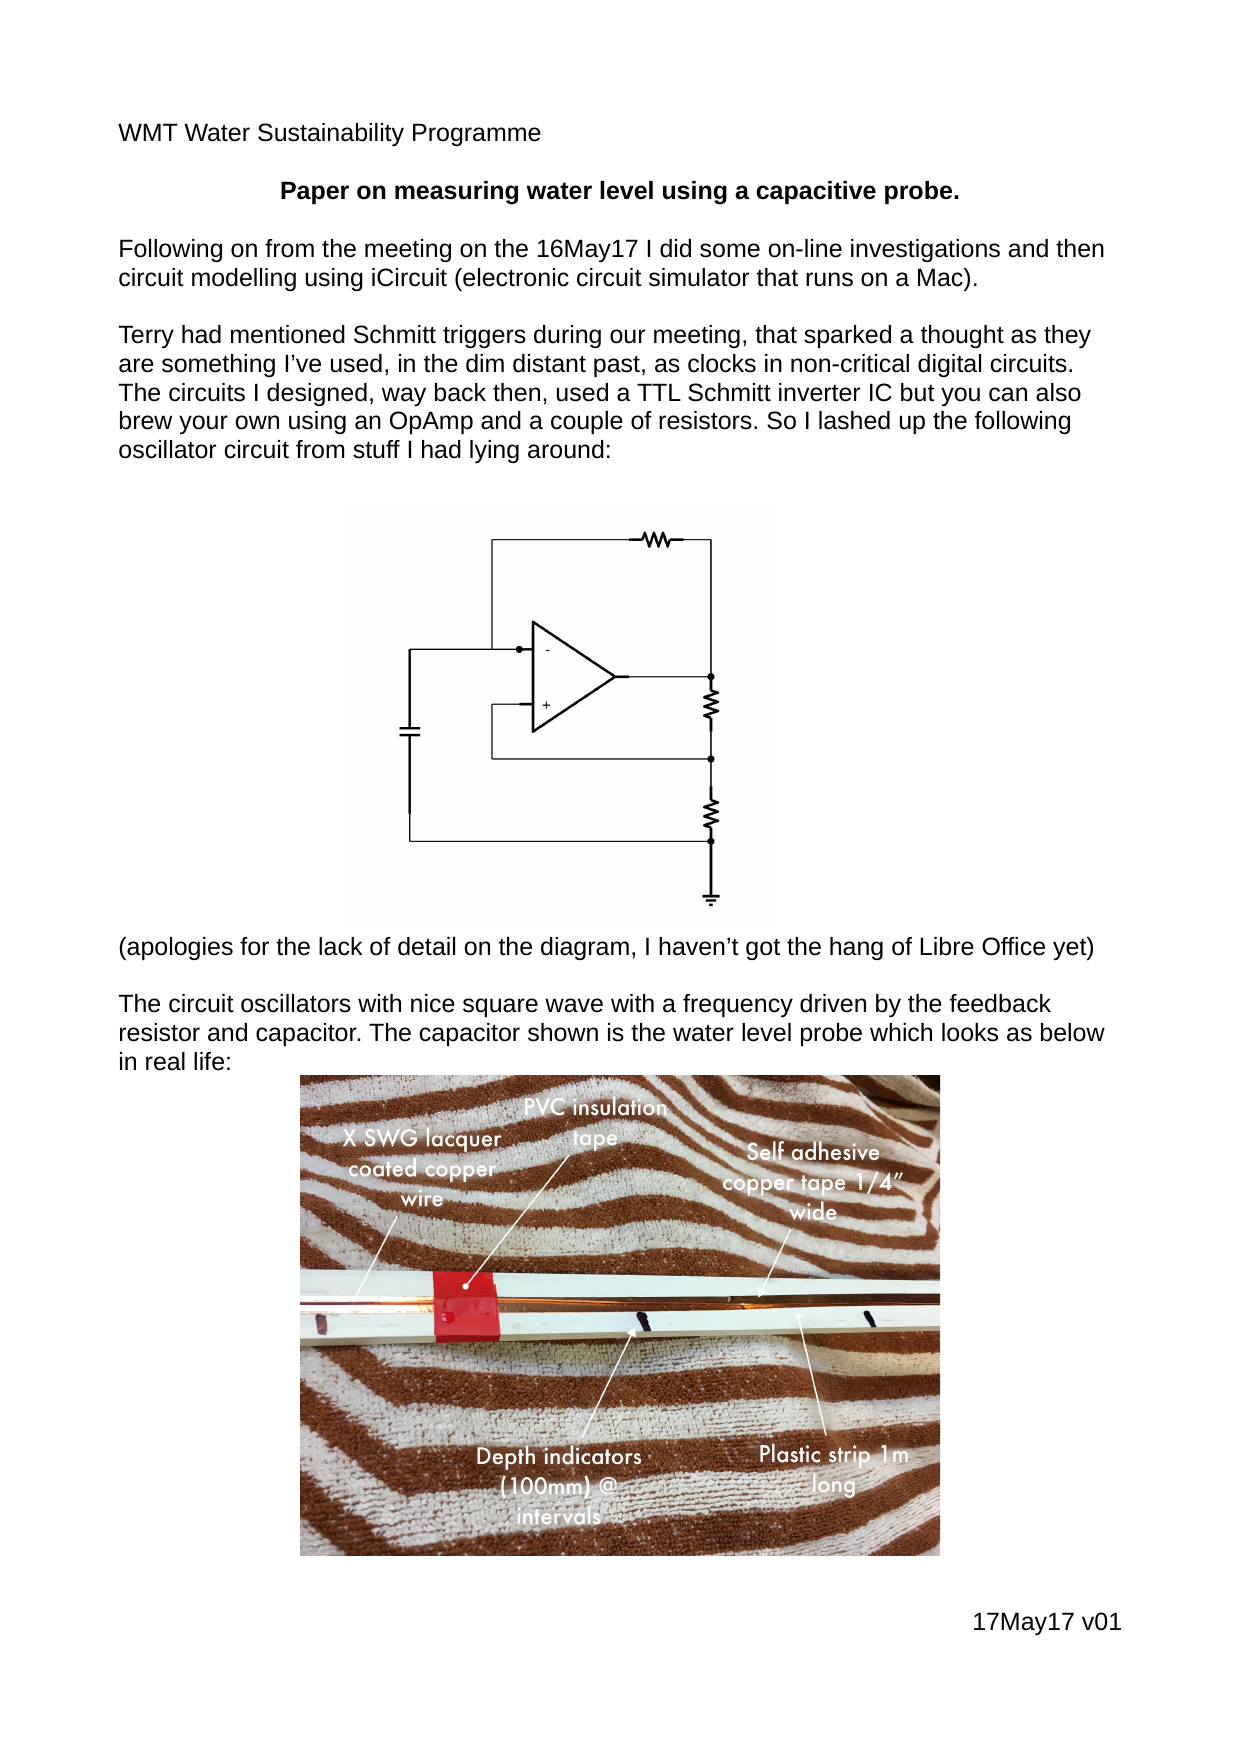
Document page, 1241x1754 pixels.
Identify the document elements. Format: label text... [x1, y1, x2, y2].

picture [300, 1075, 941, 1556]
text (apologies for the lack of detail on the diagram, I haven’t got the hang of Libre Office yet) [118, 493, 1122, 960]
text The circuit oscillators with nice square wave with a frequency driven by the feedback resistor and capacitor. The capacitor shown is the water level probe which looks as below in real life: [118, 989, 1122, 1075]
picture [342, 502, 779, 932]
text Terry had mentioned Schmitt triggers during our meeting, that sparked a thought as they are something I’ve used, in the dim distant past, as clocks in non-critical digital circuits. The circuits I designed, way back then, used a TTL Schmitt inverter IC but you can also brew your own using an OpAmp and a couple of resistors. So I lashed up the following oscillator circuit from stuff I had lying around: [118, 320, 1122, 464]
text Following on from the meeting on the 16May17 I did some on-line investigations and then circuit modelling using iCircuit (electronic circuit simulator that runs on a Mac). [118, 234, 1122, 291]
text Paper on measuring water level using a capacitive probe. [118, 176, 1122, 205]
